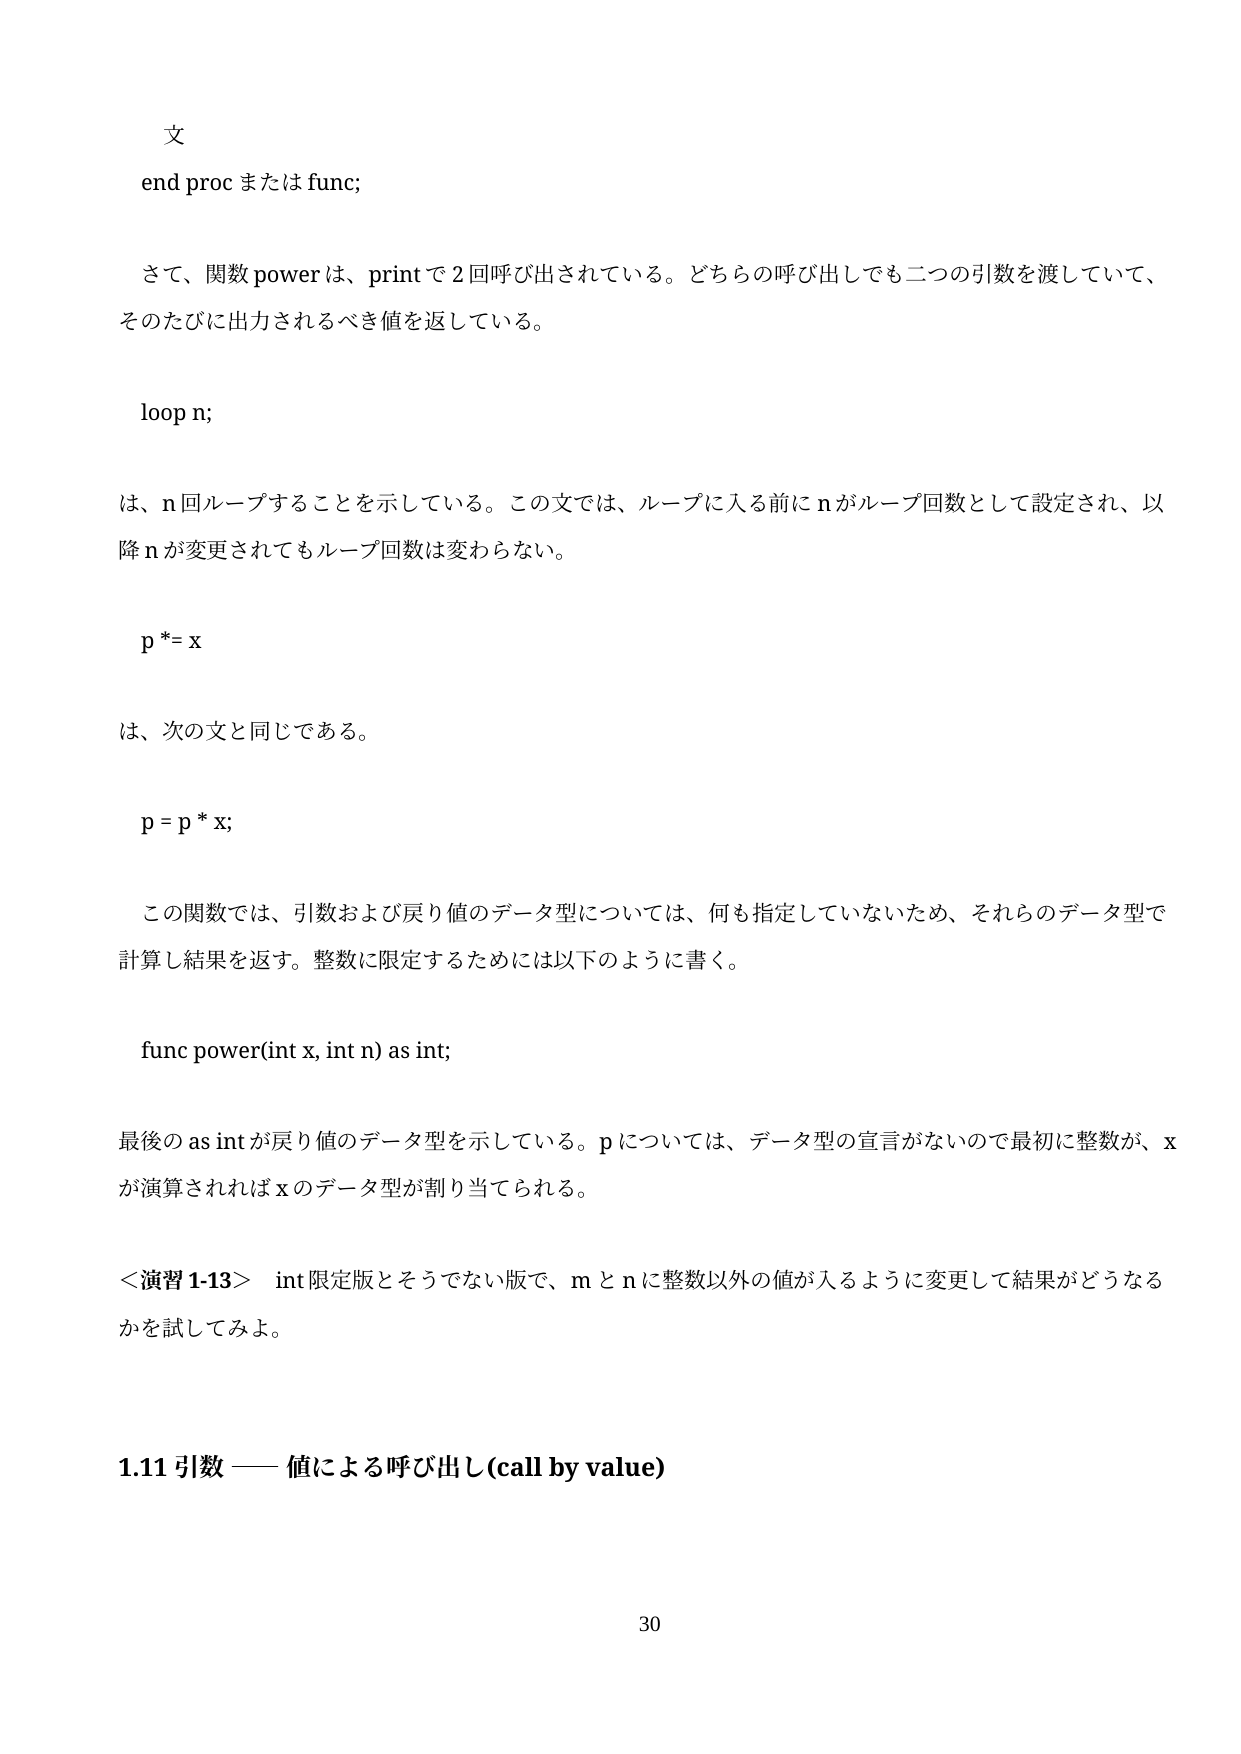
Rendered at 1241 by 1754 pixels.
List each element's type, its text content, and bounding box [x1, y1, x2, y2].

text ＜演習1-13＞ int限定版とそうでない版で、mとnに整数以外の値が入るように変更して結果がどうなるかを試してみよ。 [118, 1263, 1181, 1342]
text は、次の文と同じである。 [118, 714, 1181, 746]
text p = p * x; [118, 806, 1181, 836]
text end procまたはfunc; [118, 165, 1181, 197]
text この関数では、引数および戻り値のデータ型については、何も指定していないため、それらのデータ型で計算し結果を返す。整数に限定するためには以下のように書く。 [118, 896, 1181, 974]
text 最後のas intが戻り値のデータ型を示している。pについては、データ型の宣言がないので最初に整数が、xが演算されればxのデータ型が割り当てられる。 [118, 1124, 1181, 1203]
text は、n回ループすることを示している。この文では、ループに入る前にnがループ回数として設定され、以降nが変更されてもループ回数は変わらない。 [118, 486, 1181, 565]
text さて、関数powerは、printで2回呼び出されている。どちらの呼び出しでも二つの引数を渡していて、そのたびに出力されるべき値を返している。 [118, 257, 1181, 336]
text func power(int x, int n) as int; [118, 1035, 1181, 1064]
text 1.11 引数 ―― 値による呼び出し(call by value) [118, 1447, 1181, 1483]
text 文 [118, 118, 1181, 149]
text loop n; [118, 396, 1181, 426]
text p *= x [118, 625, 1181, 655]
